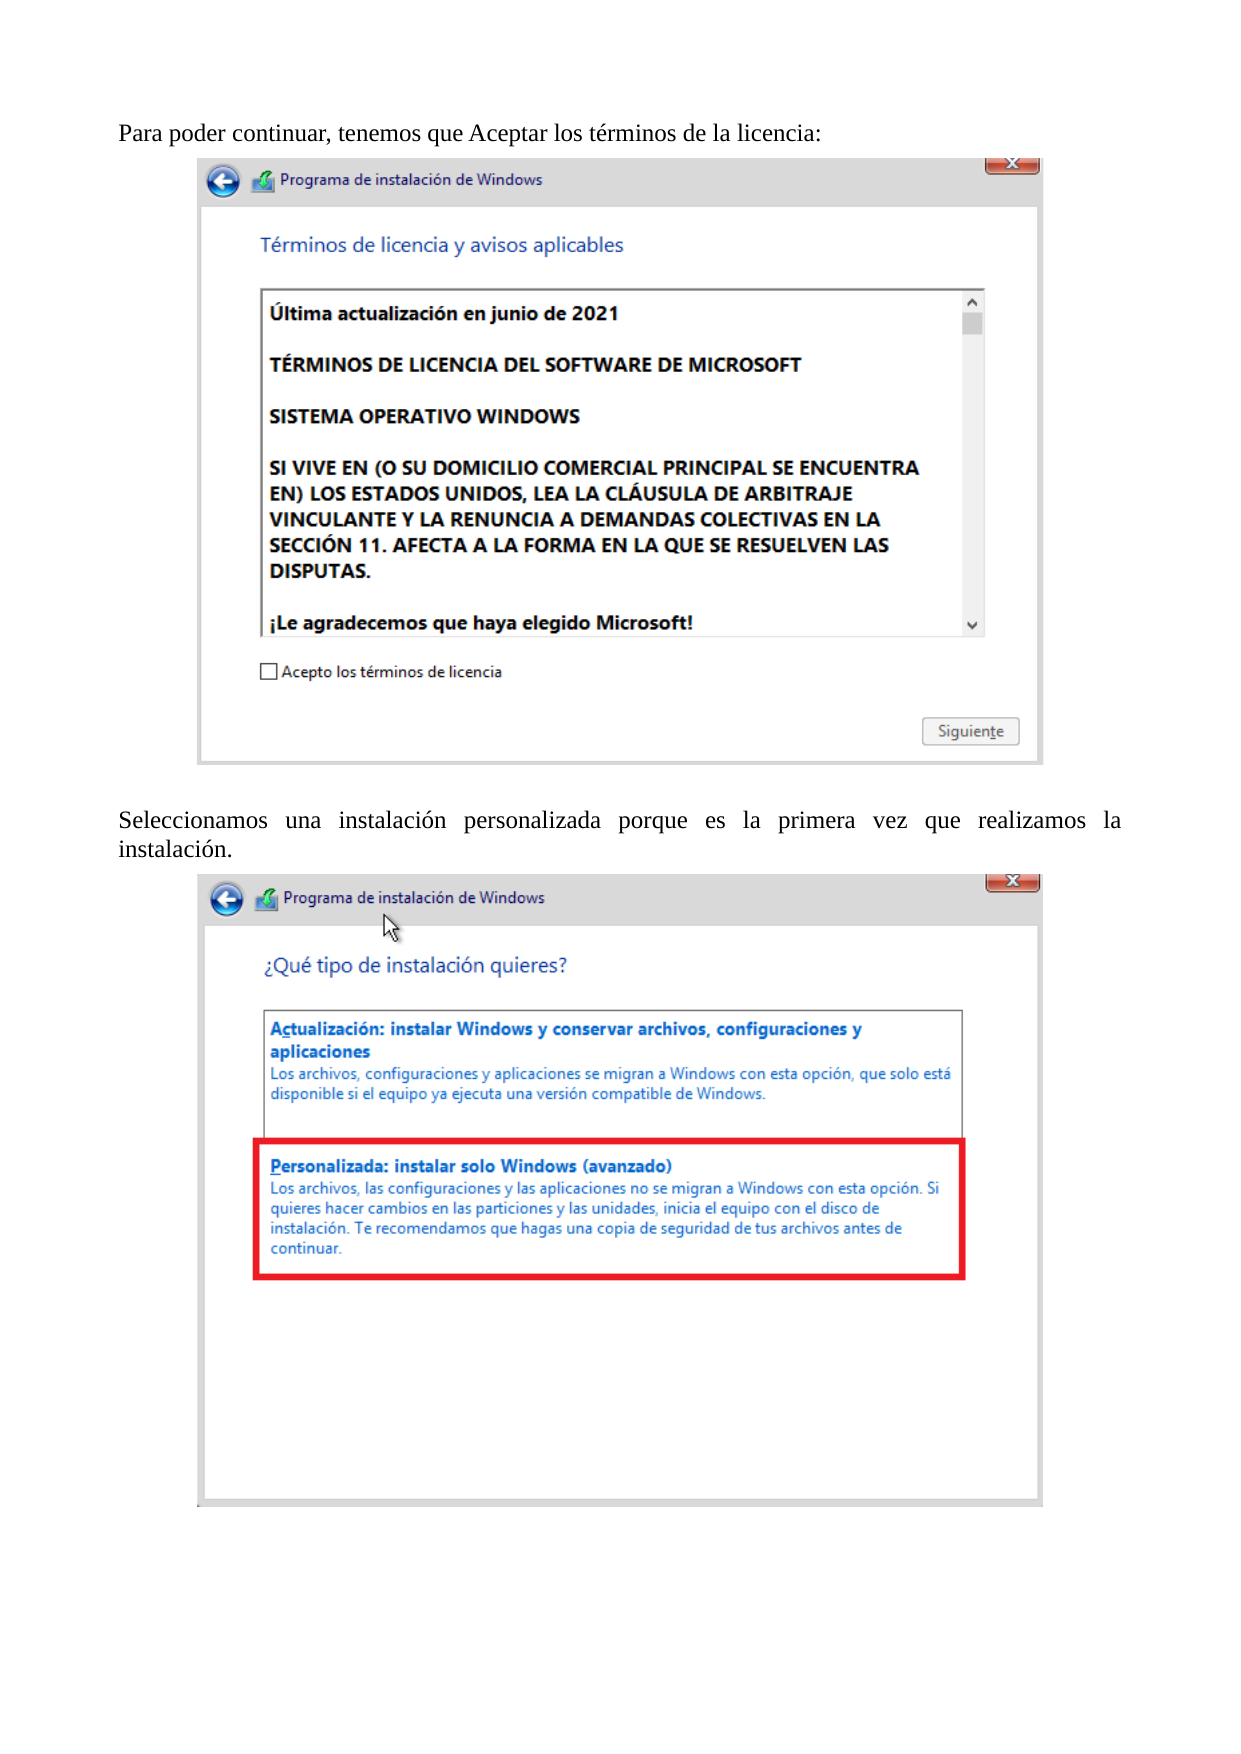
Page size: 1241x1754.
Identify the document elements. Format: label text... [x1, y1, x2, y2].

picture [197, 874, 1043, 1507]
text Para poder continuar, tenemos que Aceptar los términos de la licencia: [118, 118, 1122, 147]
picture [196, 158, 1044, 765]
text Seleccionamos una instalación personalizada porque es la primera vez que realizamos la instalación. [118, 805, 1122, 863]
